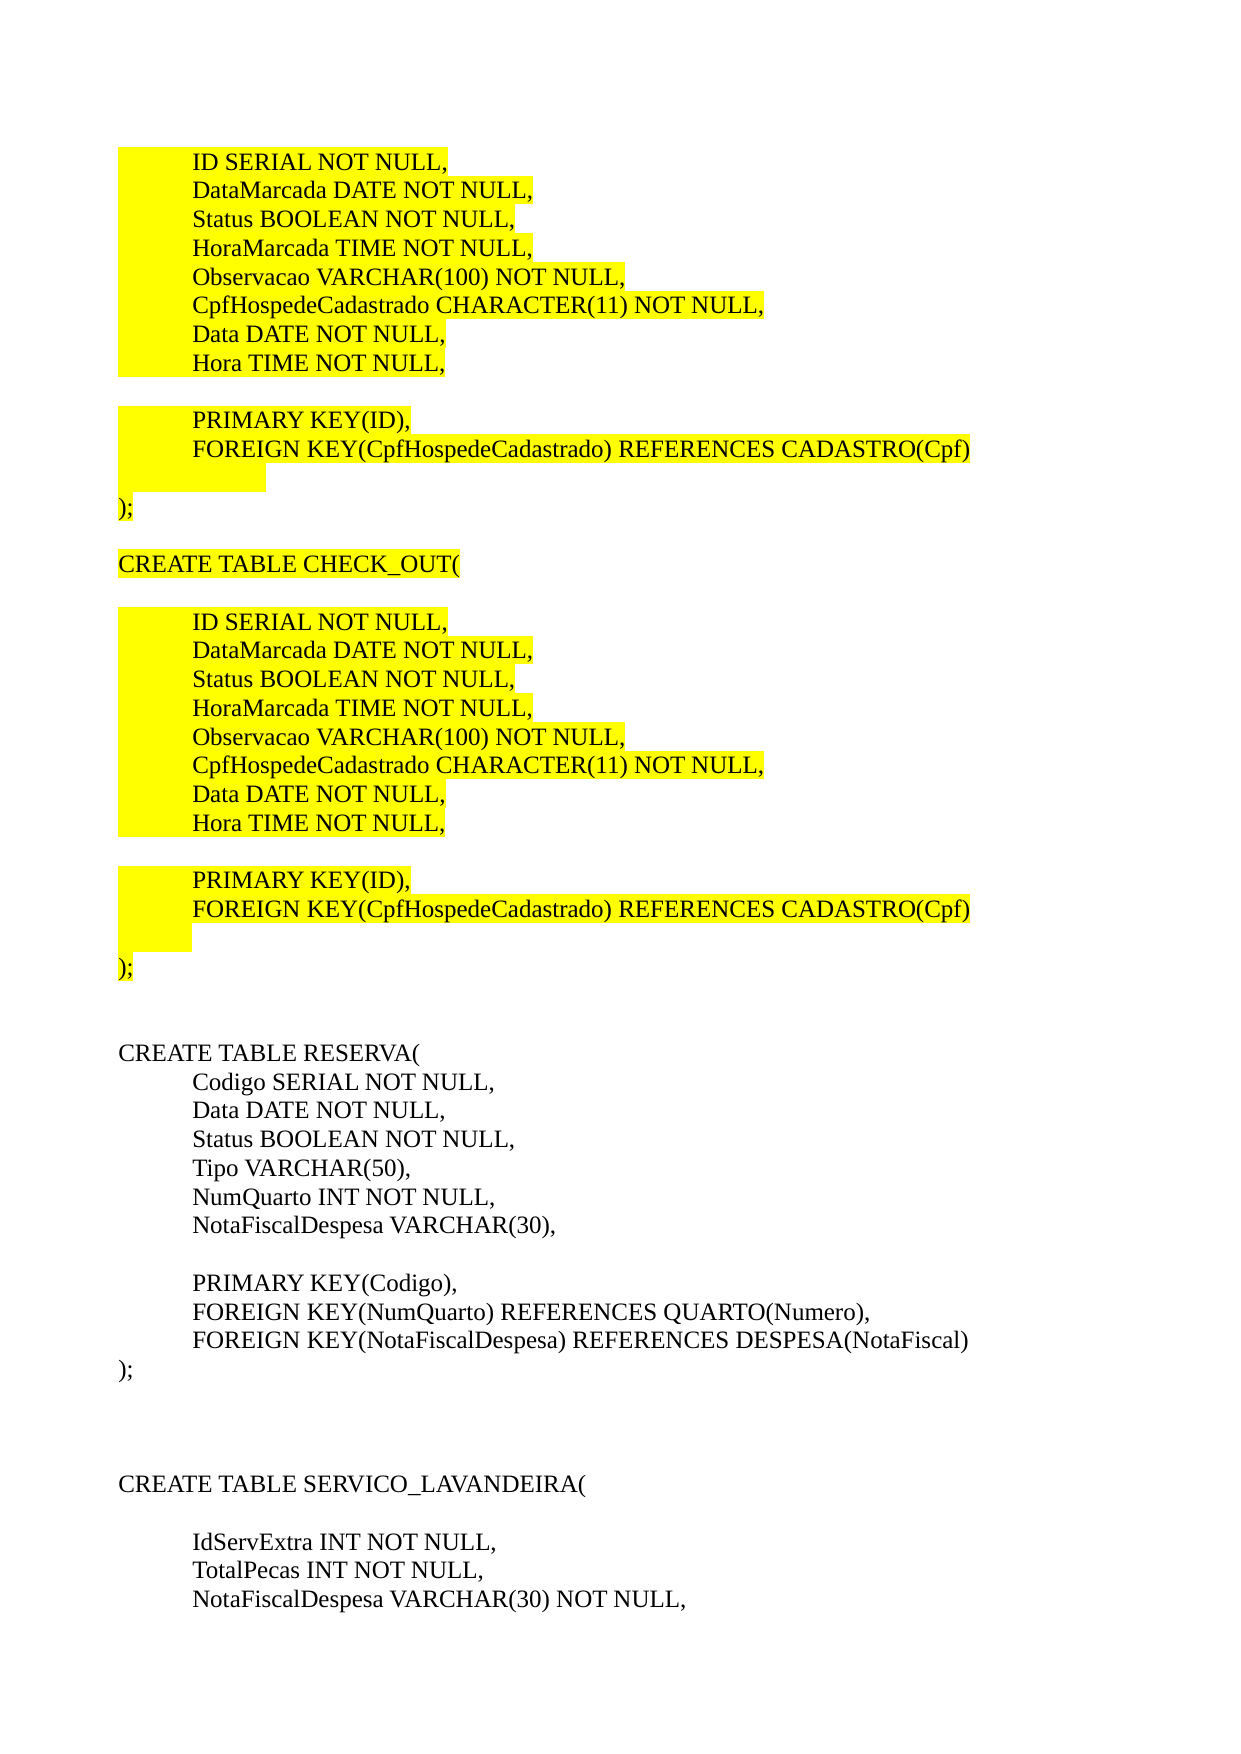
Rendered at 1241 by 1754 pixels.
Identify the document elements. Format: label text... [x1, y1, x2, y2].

text Status BOOLEAN NOT NULL, [118, 1124, 1122, 1153]
text CREATE TABLE CHECK_OUT( [118, 549, 1122, 578]
text CpfHospedeCadastrado CHARACTER(11) NOT NULL, [118, 751, 1122, 779]
text Data DATE NOT NULL, [118, 779, 1122, 808]
text NotaFiscalDespesa VARCHAR(30), [118, 1211, 1122, 1239]
text TotalPecas INT NOT NULL, [118, 1556, 1122, 1584]
text ); [118, 1354, 1122, 1383]
text Hora TIME NOT NULL, [118, 808, 1122, 837]
text Tipo VARCHAR(50), [118, 1153, 1122, 1182]
text ); [118, 952, 1122, 981]
text CpfHospedeCadastrado CHARACTER(11) NOT NULL, [118, 291, 1122, 319]
text Observacao VARCHAR(100) NOT NULL, [118, 722, 1122, 751]
text Hora TIME NOT NULL, [118, 348, 1122, 377]
text Status BOOLEAN NOT NULL, [118, 664, 1122, 693]
text ); [118, 492, 1122, 521]
text DataMarcada DATE NOT NULL, [118, 176, 1122, 204]
text Observacao VARCHAR(100) NOT NULL, [118, 262, 1122, 291]
text CREATE TABLE RESERVA( [118, 1038, 1122, 1067]
text ID SERIAL NOT NULL, [118, 147, 1122, 176]
text ID SERIAL NOT NULL, [118, 607, 1122, 636]
text DataMarcada DATE NOT NULL, [118, 636, 1122, 664]
text NumQuarto INT NOT NULL, [118, 1182, 1122, 1211]
text NotaFiscalDespesa VARCHAR(30) NOT NULL, [118, 1584, 1122, 1613]
text IdServExtra INT NOT NULL, [118, 1527, 1122, 1556]
text FOREIGN KEY(CpfHospedeCadastrado) REFERENCES CADASTRO(Cpf) [118, 434, 1122, 463]
text Data DATE NOT NULL, [118, 1096, 1122, 1124]
text PRIMARY KEY(ID), [118, 406, 1122, 434]
text PRIMARY KEY(Codigo), [118, 1268, 1122, 1297]
text CREATE TABLE SERVICO_LAVANDEIRA( [118, 1469, 1122, 1498]
text FOREIGN KEY(CpfHospedeCadastrado) REFERENCES CADASTRO(Cpf) [118, 894, 1122, 923]
text Codigo SERIAL NOT NULL, [118, 1067, 1122, 1096]
text FOREIGN KEY(NumQuarto) REFERENCES QUARTO(Numero), [118, 1297, 1122, 1326]
text Status BOOLEAN NOT NULL, [118, 204, 1122, 233]
text Data DATE NOT NULL, [118, 319, 1122, 348]
text HoraMarcada TIME NOT NULL, [118, 233, 1122, 262]
text FOREIGN KEY(NotaFiscalDespesa) REFERENCES DESPESA(NotaFiscal) [118, 1326, 1122, 1354]
text HoraMarcada TIME NOT NULL, [118, 693, 1122, 722]
text PRIMARY KEY(ID), [118, 866, 1122, 894]
